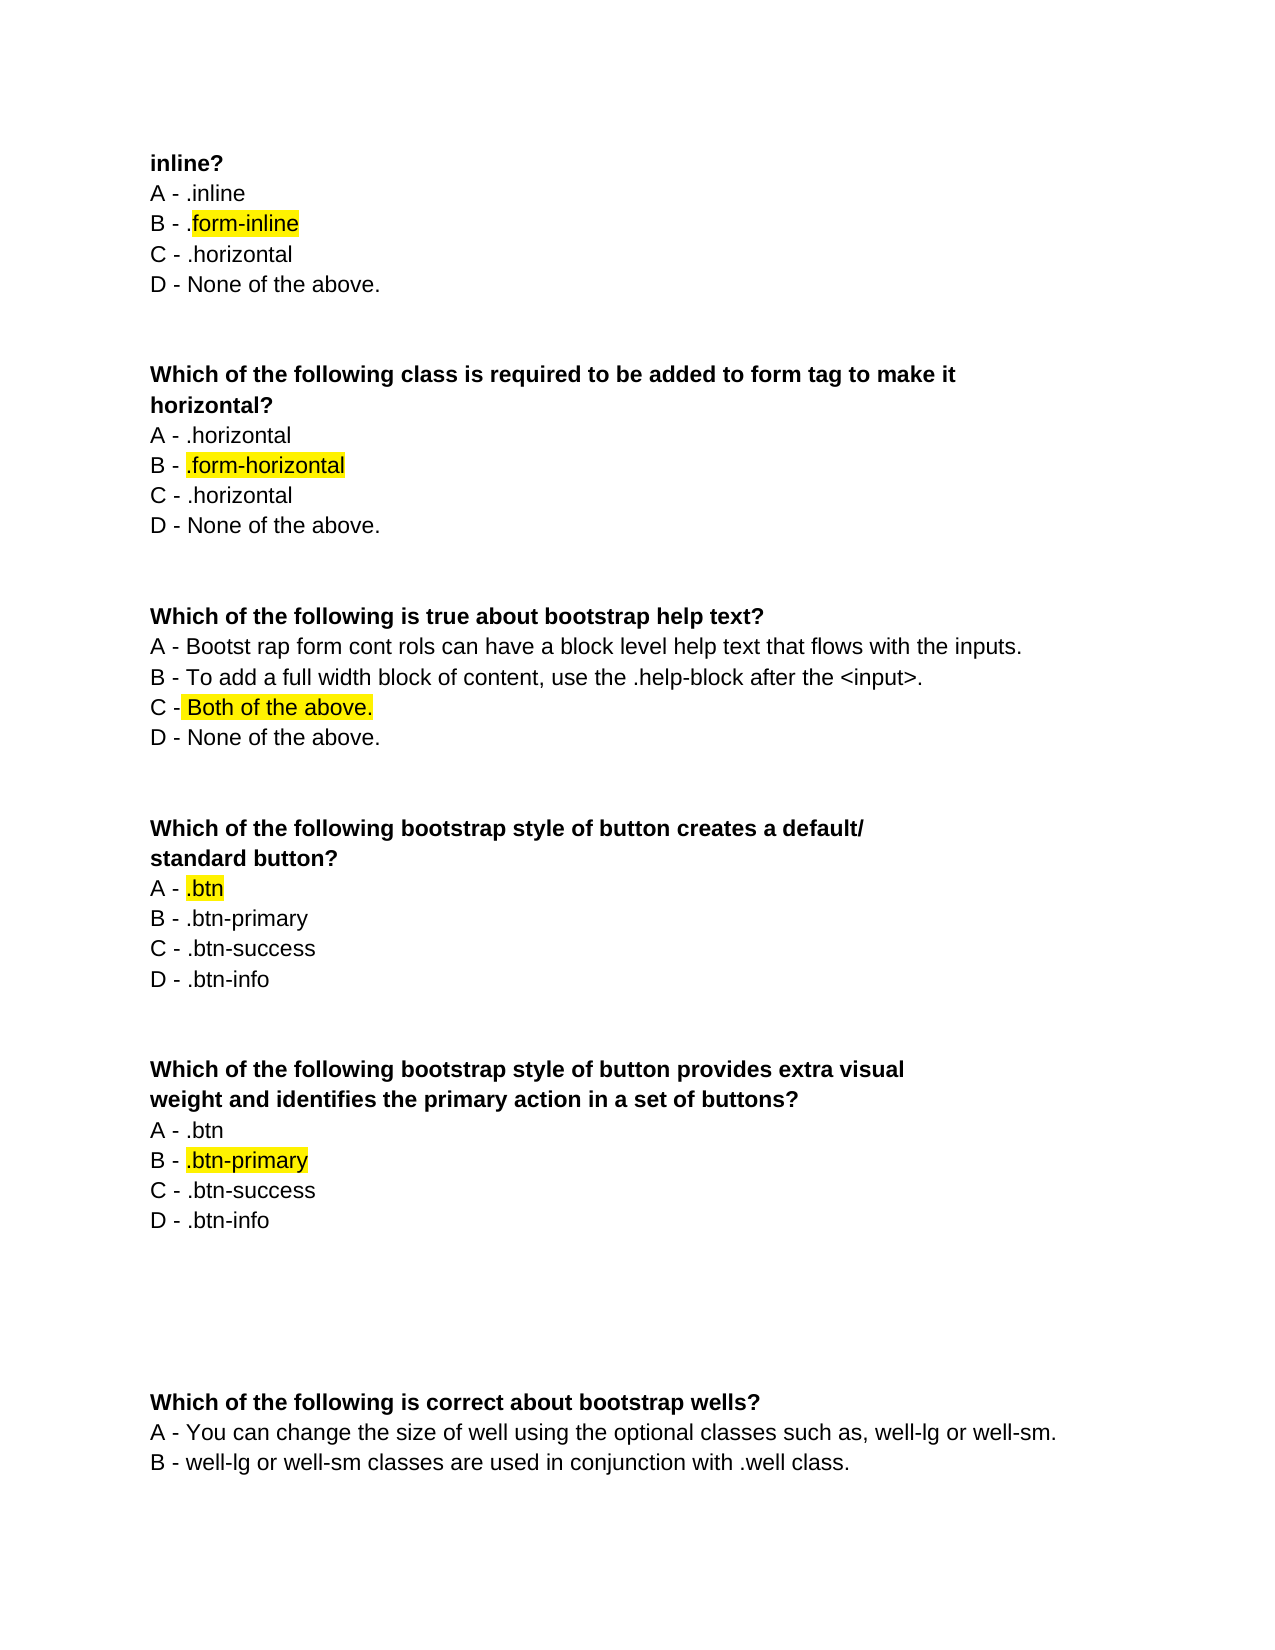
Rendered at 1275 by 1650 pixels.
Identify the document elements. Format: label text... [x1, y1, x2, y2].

text C - .btn-success [150, 935, 1125, 962]
text inline? [150, 150, 1125, 176]
text D - .btn-info [150, 1207, 1125, 1234]
text A - .btn [150, 1117, 1125, 1143]
text C - .horizontal [150, 241, 1125, 267]
text Which of the following is correct about bootstrap wells? [150, 1388, 1125, 1415]
text D - None of the above. [150, 512, 1125, 539]
text weight and identifies the primary action in a set of buttons? [150, 1086, 1125, 1113]
text D - None of the above. [150, 724, 1125, 750]
text Which of the following class is required to be added to form tag to make it [150, 361, 1125, 388]
text Which of the following bootstrap style of button provides extra visual [150, 1056, 1125, 1083]
text C - .horizontal [150, 482, 1125, 509]
text Which of the following bootstrap style of button creates a default/ [150, 814, 1125, 841]
text B - .btn-primary [150, 1147, 1125, 1173]
text A - .horizontal [150, 422, 1125, 448]
text B - well-lg or well-sm classes are used in conjunction with .well class. [150, 1449, 1125, 1475]
text A - .btn [150, 875, 1125, 901]
text B - .form-inline [150, 210, 1125, 237]
text C - .btn-success [150, 1177, 1125, 1203]
text Which of the following is true about bootstrap help text? [150, 603, 1125, 629]
text C - Both of the above. [150, 694, 1125, 720]
text B - .form-horizontal [150, 452, 1125, 478]
text standard button? [150, 845, 1125, 871]
text horizontal? [150, 392, 1125, 418]
text B - .btn-primary [150, 905, 1125, 932]
text D - .btn-info [150, 966, 1125, 992]
text D - None of the above. [150, 271, 1125, 297]
text B - To add a full width block of content, use the .help-block after the <input>. [150, 663, 1125, 690]
text A - Bootst rap form cont rols can have a block level help text that flows with the inputs. [150, 633, 1125, 660]
text A - You can change the size of well using the optional classes such as, well-lg or well-sm. [150, 1419, 1125, 1445]
text A - .inline [150, 180, 1125, 207]
